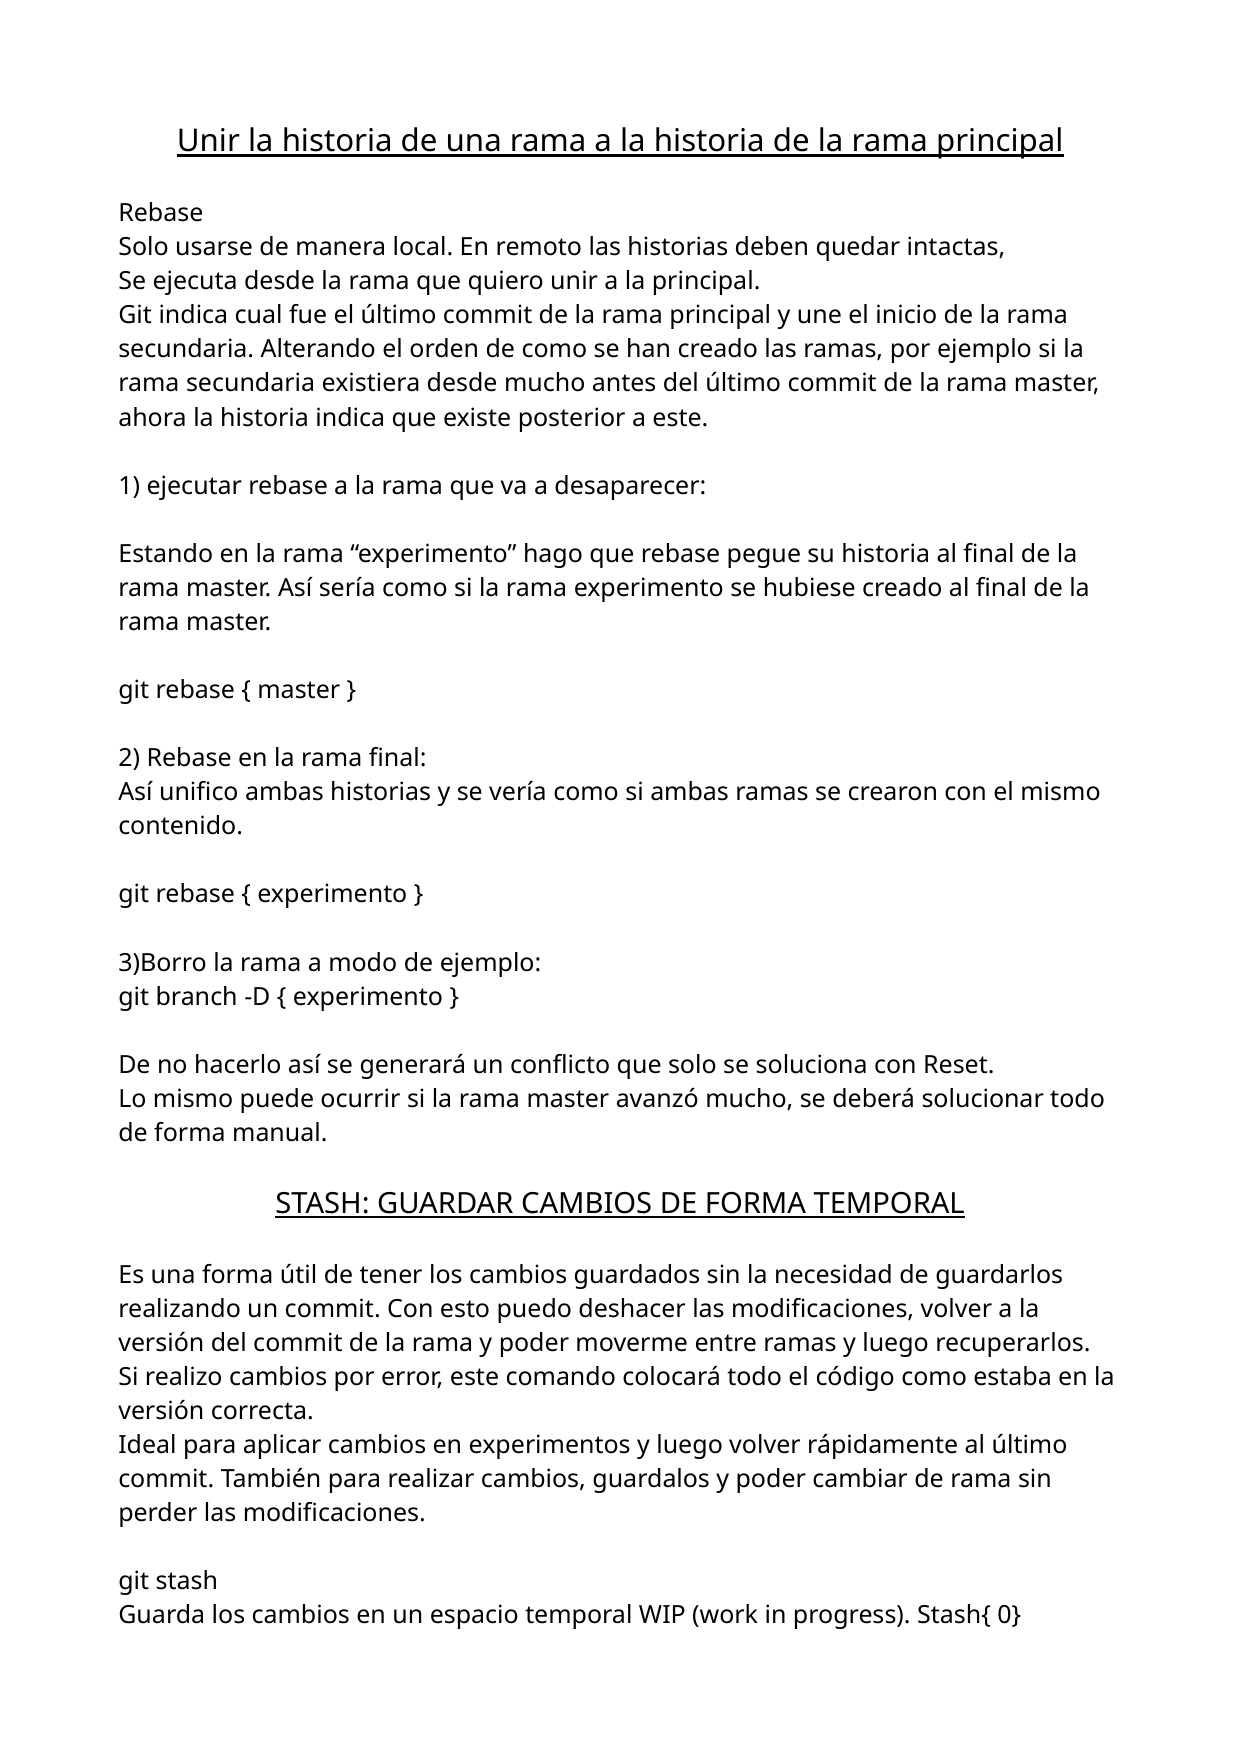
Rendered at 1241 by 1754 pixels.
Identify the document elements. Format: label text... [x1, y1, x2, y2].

text Unir la historia de una rama a la historia de la rama principal [118, 118, 1122, 161]
text git rebase { master } [118, 672, 1122, 706]
text De no hacerlo así se generará un conflicto que solo se soluciona con Reset. [118, 1046, 1122, 1080]
text Es una forma útil de tener los cambios guardados sin la necesidad de guardarlos realizando un commit. Con esto puedo deshacer las modificaciones, volver a la versión del commit de la rama y poder moverme entre ramas y luego recuperarlos. [118, 1256, 1122, 1358]
text git stash [118, 1563, 1122, 1597]
text Rebase [118, 195, 1122, 229]
text git rebase { experimento } [118, 876, 1122, 910]
text Lo mismo puede ocurrir si la rama master avanzó mucho, se deberá solucionar todo de forma manual. [118, 1080, 1122, 1148]
text Git indica cual fue el último commit de la rama principal y une el inicio de la rama secundaria. Alterando el orden de como se han creado las ramas, por ejemplo si la rama secundaria existiera desde mucho antes del último commit de la rama master, ahora la historia indica que existe posterior a este. [118, 297, 1122, 433]
text Ideal para aplicar cambios en experimentos y luego volver rápidamente al último commit. También para realizar cambios, guardalos y poder cambiar de rama sin perder las modificaciones. [118, 1427, 1122, 1529]
text Solo usarse de manera local. En remoto las historias deben quedar intactas, [118, 229, 1122, 263]
text Así unifico ambas historias y se vería como si ambas ramas se crearon con el mismo contenido. [118, 774, 1122, 842]
text 3)Borro la rama a modo de ejemplo: [118, 944, 1122, 978]
text STASH: GUARDAR CAMBIOS DE FORMA TEMPORAL [118, 1183, 1122, 1222]
text Guarda los cambios en un espacio temporal WIP (work in progress). Stash{ 0} [118, 1597, 1122, 1631]
text Si realizo cambios por error, este comando colocará todo el código como estaba en la versión correcta. [118, 1358, 1122, 1427]
text Se ejecuta desde la rama que quiero unir a la principal. [118, 263, 1122, 297]
text Estando en la rama “experimento” hago que rebase pegue su historia al final de la rama master. Así sería como si la rama experimento se hubiese creado al final de la rama master. [118, 535, 1122, 638]
text 2) Rebase en la rama final: [118, 740, 1122, 774]
text git branch -D { experimento } [118, 978, 1122, 1012]
text 1) ejecutar rebase a la rama que va a desaparecer: [118, 467, 1122, 501]
